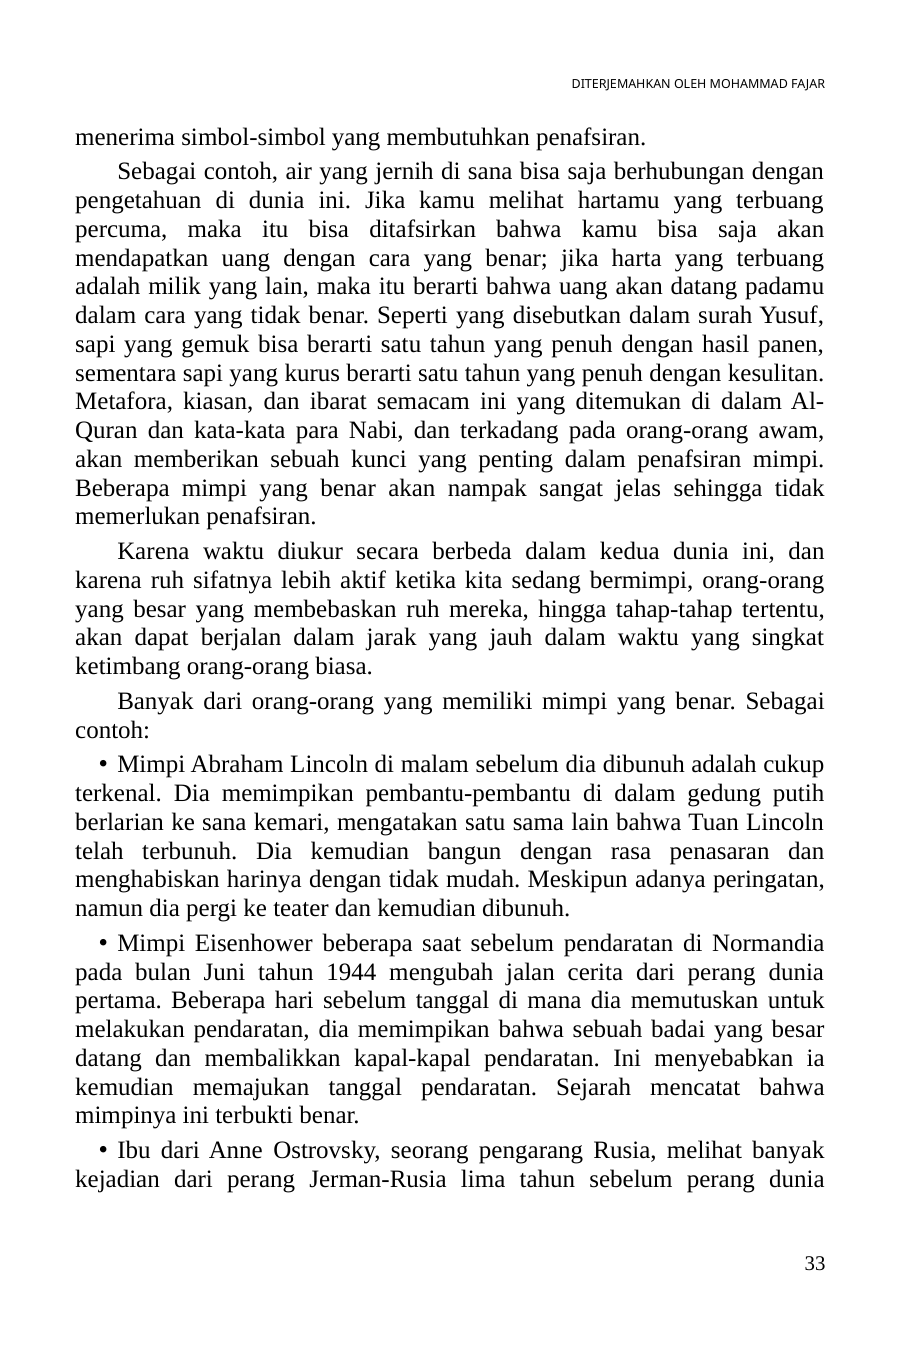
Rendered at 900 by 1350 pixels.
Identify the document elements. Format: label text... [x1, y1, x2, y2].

list Ibu dari Anne Ostrovsky, seorang pengarang Rusia, melihat banyak kejadian dari perang Jerman-Rusia lima tahun sebelum perang dunia [75, 1135, 825, 1193]
list Mimpi Abraham Lincoln di malam sebelum dia dibunuh adalah cukup terkenal. Dia memimpikan pembantu-pembantu di dalam gedung putih berlarian ke sana kemari, mengatakan satu sama lain bahwa Tuan Lincoln telah terbunuh. Dia kemudian bangun dengan rasa penasaran dan menghabiskan harinya dengan tidak mudah. Meskipun adanya peringatan, namun dia pergi ke teater dan kemudian dibunuh. [75, 749, 825, 922]
text Sebagai contoh, air yang jernih di sana bisa saja berhubungan dengan pengetahuan di dunia ini. Jika kamu melihat hartamu yang terbuang percuma, maka itu bisa ditafsirkan bahwa kamu bisa saja akan mendapatkan uang dengan cara yang benar; jika harta yang terbuang adalah milik yang lain, maka itu berarti bahwa uang akan datang padamu dalam cara yang tidak benar. Seperti yang disebutkan dalam surah Yusuf, sapi yang gemuk bisa berarti satu tahun yang penuh dengan hasil panen, sementara sapi yang kurus berarti satu tahun yang penuh dengan kesulitan. Metafora, kiasan, dan ibarat semacam ini yang ditemukan di dalam Al-Quran dan kata-kata para Nabi, dan terkadang pada orang-orang awam, akan memberikan sebuah kunci yang penting dalam penafsiran mimpi. Beberapa mimpi yang benar akan nampak sangat jelas sehingga tidak memerlukan penafsiran. [75, 156, 825, 530]
text Banyak dari orang-orang yang memiliki mimpi yang benar. Sebagai contoh: [75, 686, 825, 743]
text Karena waktu diukur secara berbeda dalam kedua dunia ini, dan karena ruh sifatnya lebih aktif ketika kita sedang bermimpi, orang-orang yang besar yang membebaskan ruh mereka, hingga tahap-tahap tertentu, akan dapat berjalan dalam jarak yang jauh dalam waktu yang singkat ketimbang orang-orang biasa. [75, 536, 825, 680]
list Mimpi Eisenhower beberapa saat sebelum pendaratan di Normandia pada bulan Juni tahun 1944 mengubah jalan cerita dari perang dunia pertama. Beberapa hari sebelum tanggal di mana dia memutuskan untuk melakukan pendaratan, dia memimpikan bahwa sebuah badai yang besar datang dan membalikkan kapal-kapal pendaratan. Ini menyebabkan ia kemudian memajukan tanggal pendaratan. Sejarah mencatat bahwa mimpinya ini terbukti benar. [75, 928, 825, 1129]
text menerima simbol-simbol yang membutuhkan penafsiran. [75, 122, 825, 150]
